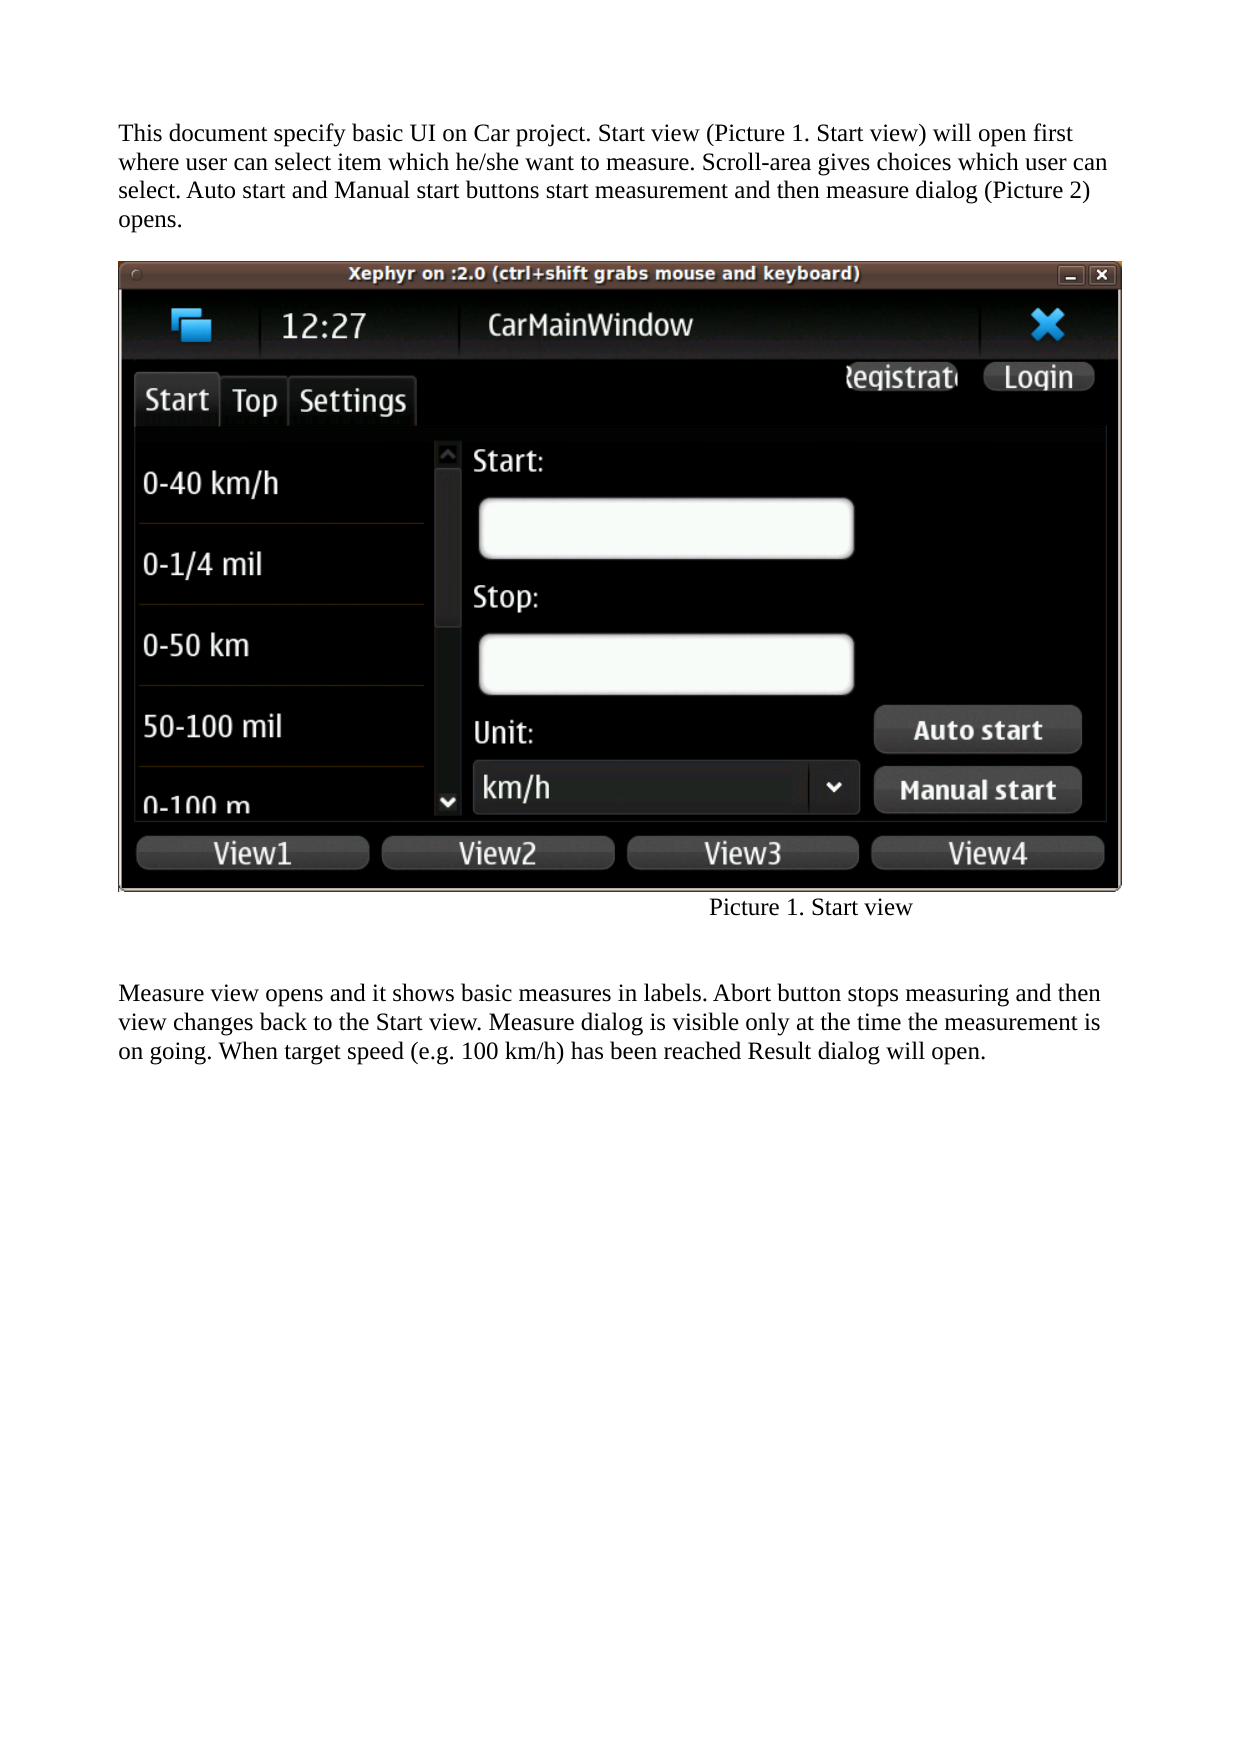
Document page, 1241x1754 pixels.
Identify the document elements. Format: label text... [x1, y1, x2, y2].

text Picture 1. Start view [118, 892, 1122, 921]
text Measure view opens and it shows basic measures in labels. Abort button stops measuring and then view changes back to the Start view. Measure dialog is visible only at the time the measurement is on going. When target speed (e.g. 100 km/h) has been reached Result dialog will open. [118, 978, 1122, 1064]
text This document specify basic UI on Car project. Start view (Picture 1. Start view) will open first where user can select item which he/she want to measure. Scroll-area gives choices which user can select. Auto start and Manual start buttons start measurement and then measure dialog (Picture 2) opens. [118, 118, 1122, 233]
picture [118, 261, 1122, 892]
